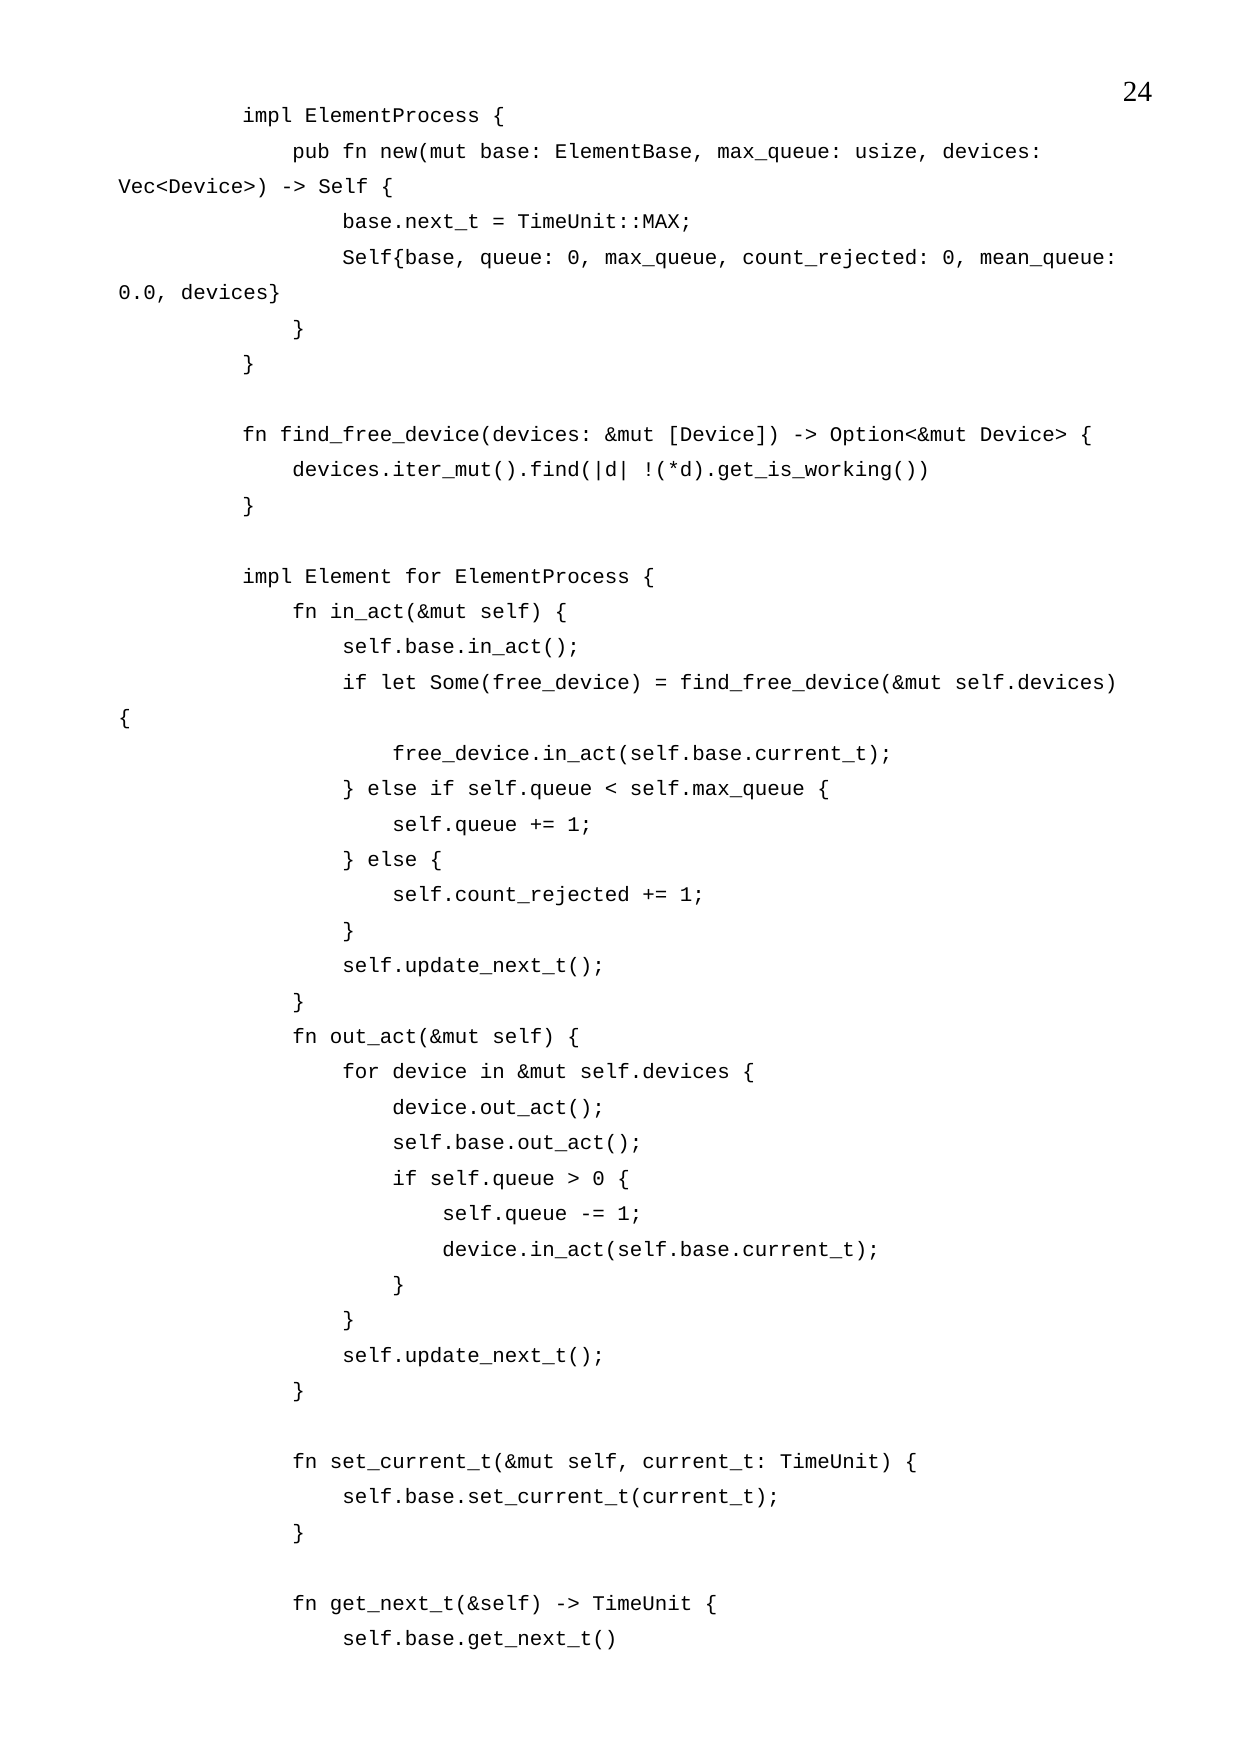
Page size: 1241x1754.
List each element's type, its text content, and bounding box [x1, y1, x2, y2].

text impl Element for ElementProcess { [118, 566, 1122, 589]
text } [118, 318, 1122, 341]
text free_device.in_act(self.base.current_t); [118, 743, 1122, 766]
text } [118, 353, 1122, 377]
text self.update_next_t(); [118, 1345, 1122, 1368]
text } [118, 991, 1122, 1014]
text devices.iter_mut().find(|d| !(*d).get_is_working()) [118, 459, 1122, 483]
text self.base.set_current_t(current_t); [118, 1486, 1122, 1510]
text Self{base, queue: 0, max_queue, count_rejected: 0, mean_queue: 0.0, devices} [118, 247, 1122, 306]
text self.update_next_t(); [118, 955, 1122, 979]
text self.queue -= 1; [118, 1203, 1122, 1227]
text fn in_act(&mut self) { [118, 601, 1122, 625]
text if let Some(free_device) = find_free_device(&mut self.devices) { [118, 672, 1122, 731]
text } [118, 920, 1122, 943]
text self.base.get_next_t() [118, 1628, 1122, 1652]
text } [118, 1380, 1122, 1404]
text } [118, 495, 1122, 518]
text impl ElementProcess { [118, 105, 1122, 129]
text device.out_act(); [118, 1097, 1122, 1121]
text self.base.in_act(); [118, 636, 1122, 660]
text } else if self.queue < self.max_queue { [118, 778, 1122, 802]
text } else { [118, 849, 1122, 873]
text fn out_act(&mut self) { [118, 1026, 1122, 1050]
text for device in &mut self.devices { [118, 1061, 1122, 1085]
text pub fn new(mut base: ElementBase, max_queue: usize, devices: Vec<Device>) -> Self { [118, 141, 1122, 200]
text base.next_t = TimeUnit::MAX; [118, 211, 1122, 235]
text } [118, 1309, 1122, 1333]
text if self.queue > 0 { [118, 1168, 1122, 1191]
text fn find_free_device(devices: &mut [Device]) -> Option<&mut Device> { [118, 424, 1122, 448]
text self.base.out_act(); [118, 1132, 1122, 1156]
text fn set_current_t(&mut self, current_t: TimeUnit) { [118, 1451, 1122, 1475]
text } [118, 1522, 1122, 1546]
text device.in_act(self.base.current_t); [118, 1238, 1122, 1262]
text self.count_rejected += 1; [118, 884, 1122, 908]
text self.queue += 1; [118, 813, 1122, 837]
text } [118, 1274, 1122, 1298]
text fn get_next_t(&self) -> TimeUnit { [118, 1593, 1122, 1616]
